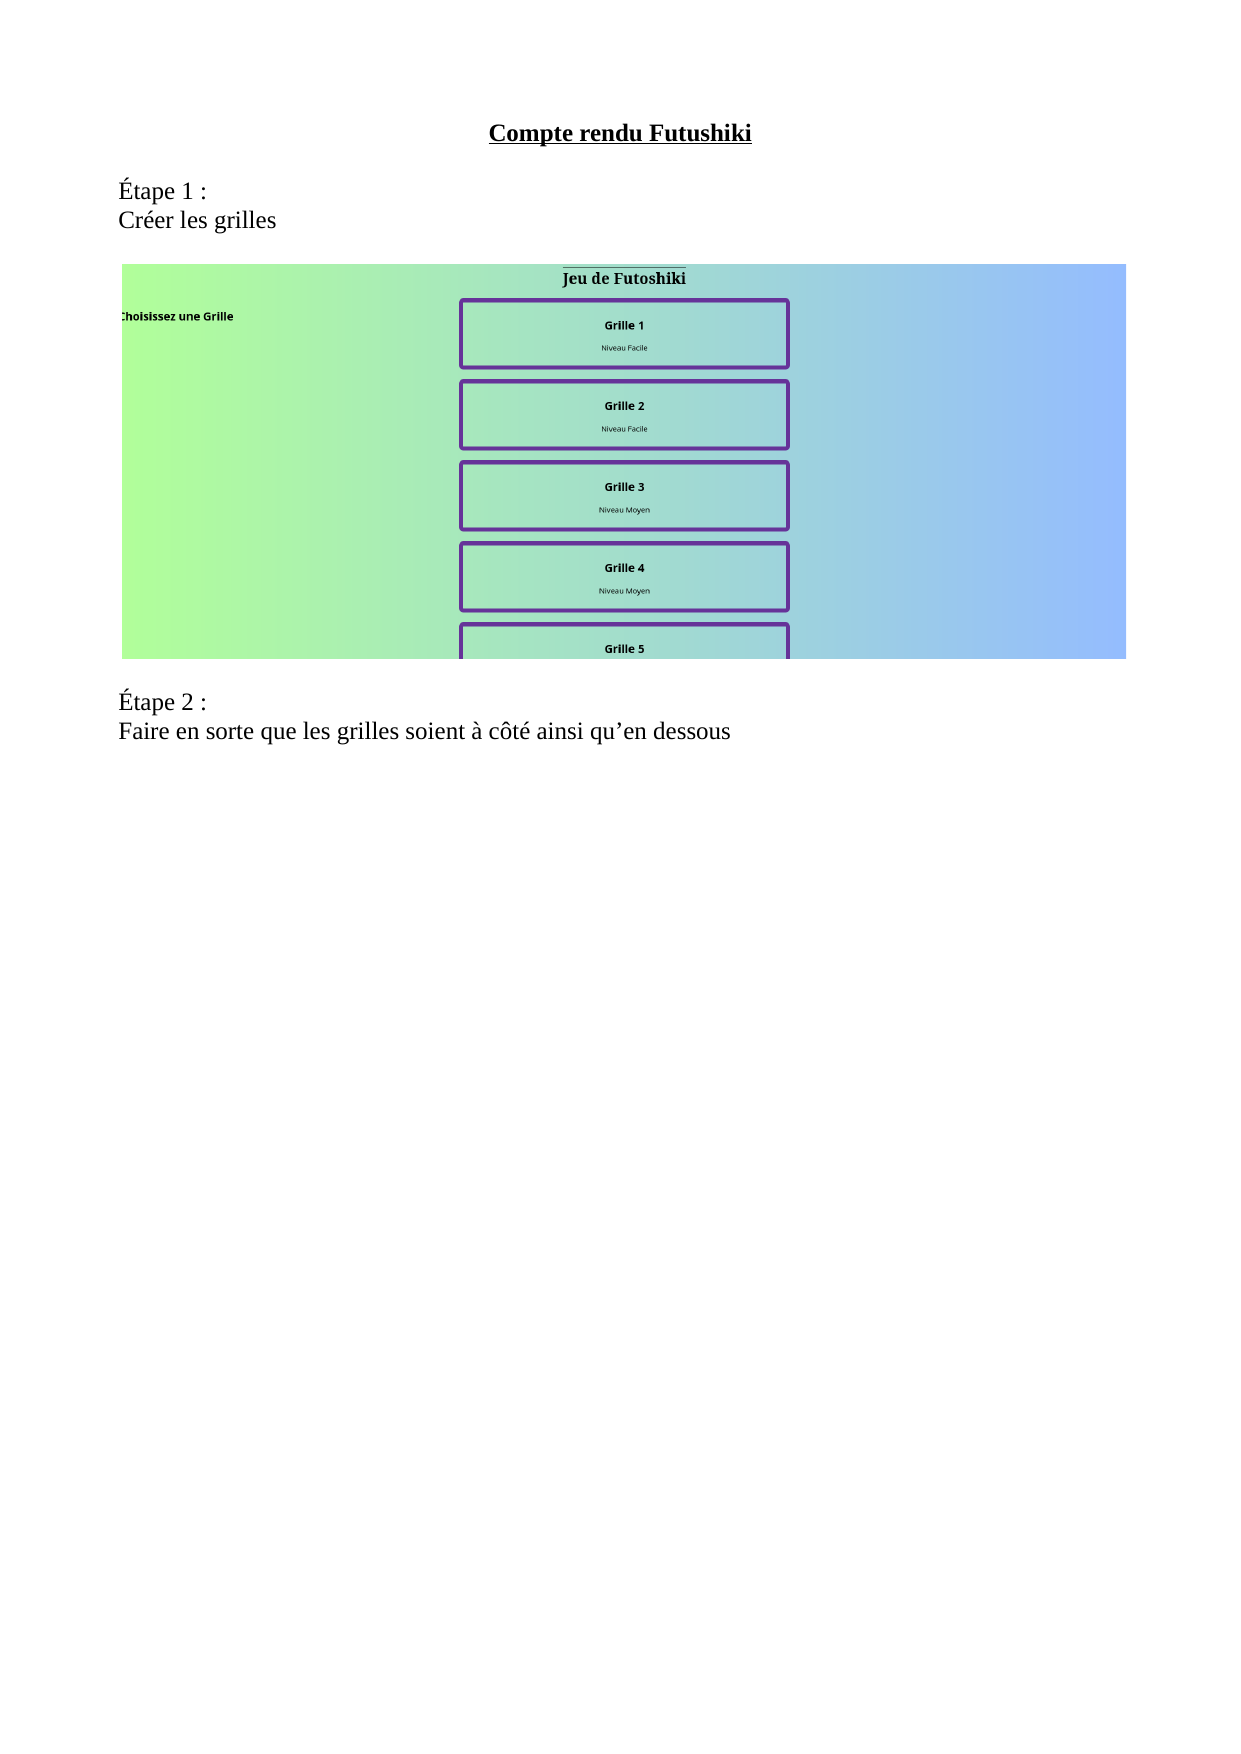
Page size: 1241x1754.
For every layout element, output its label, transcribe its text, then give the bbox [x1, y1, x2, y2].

text Créer les grilles [118, 205, 1122, 234]
picture [122, 264, 1127, 659]
text Étape 2 : [118, 687, 1122, 716]
text Étape 1 : [118, 176, 1122, 205]
text Faire en sorte que les grilles soient à côté ainsi qu’en dessous [118, 716, 1122, 744]
